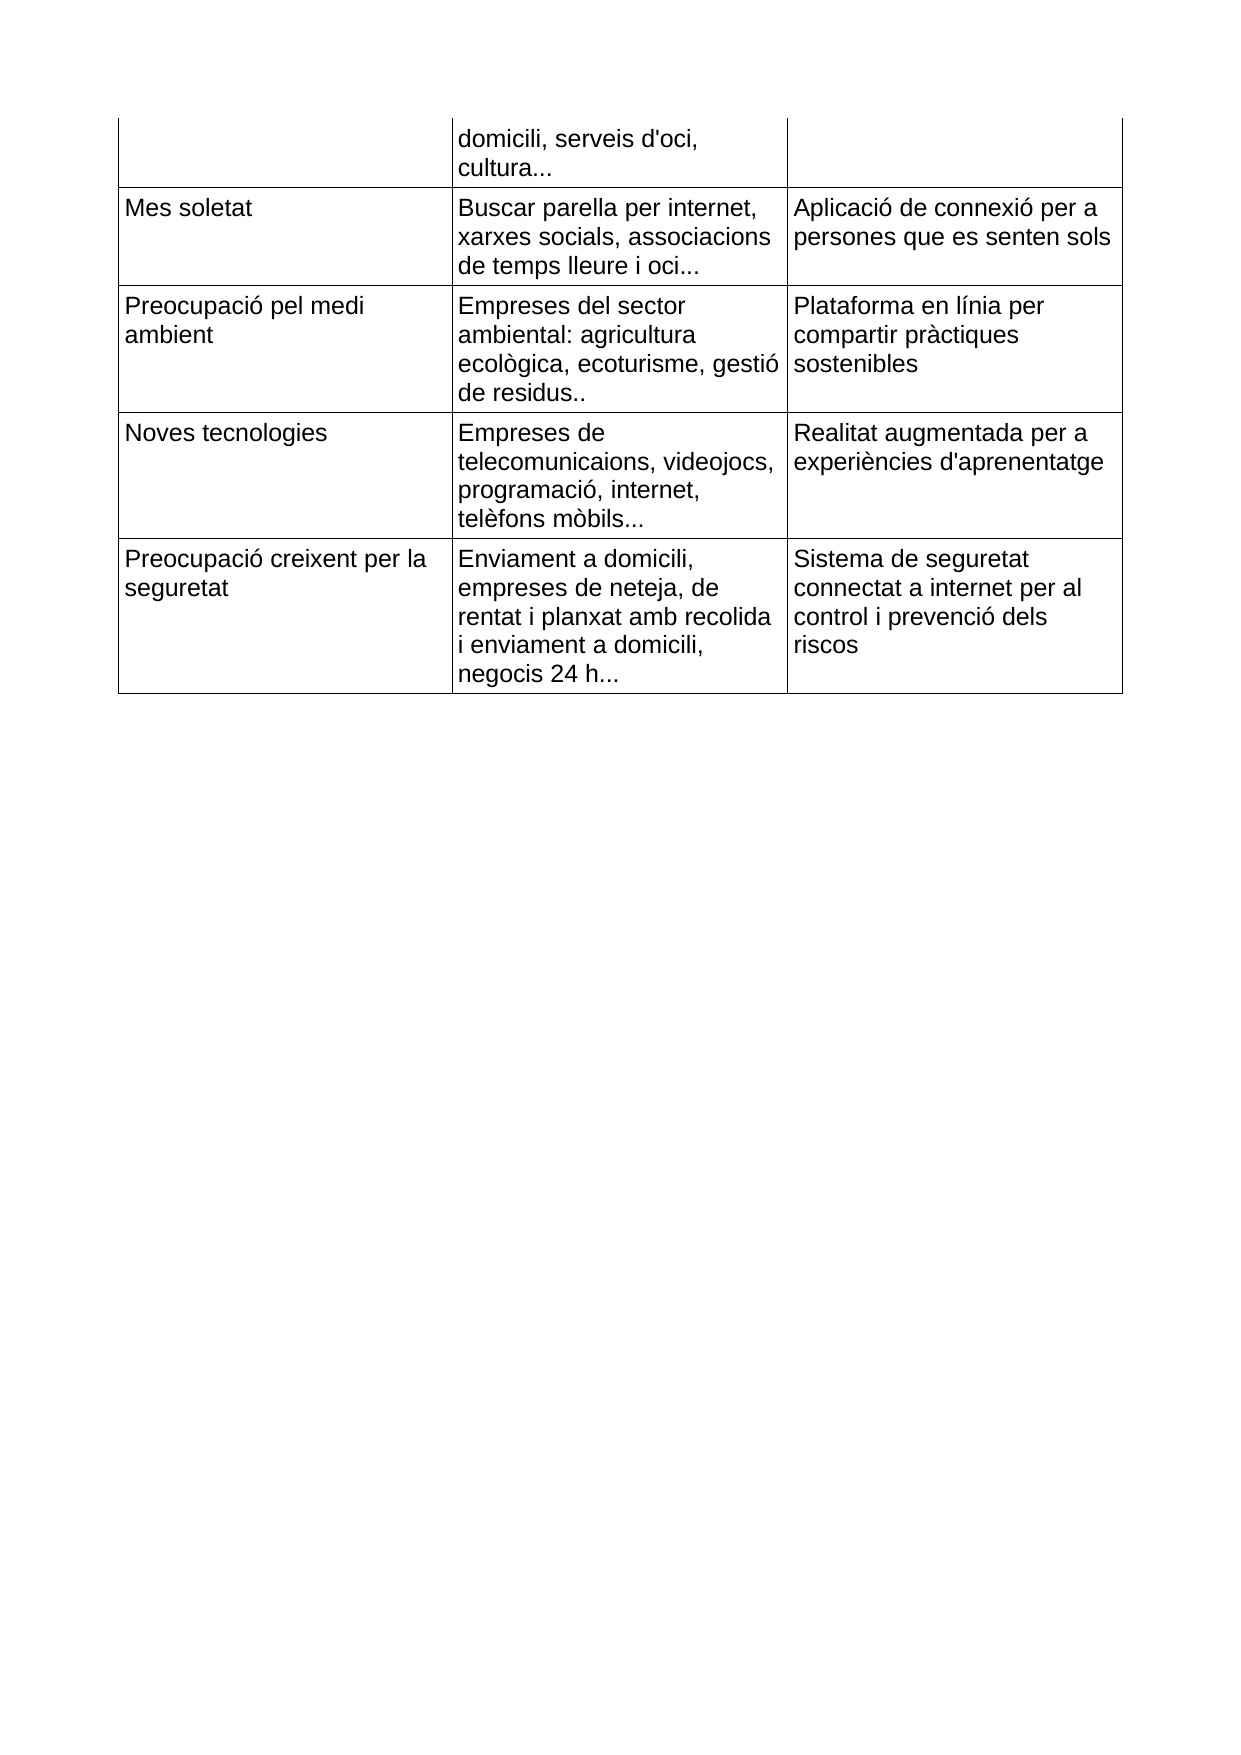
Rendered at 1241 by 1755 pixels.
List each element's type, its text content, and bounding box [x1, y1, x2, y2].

table_cell Enviament a domicili, empreses de neteja, de rentat i planxat amb recolida i enviament a domicili, negocis 24 h... [453, 539, 787, 693]
table_cell Preocupació creixent per la seguretat [119, 539, 452, 693]
table_cell Aplicació de connexió per a persones que es senten sols [788, 188, 1122, 285]
table_cell Plataforma en línia per compartir pràctiques sostenibles [788, 286, 1122, 412]
table_cell Buscar parella per internet, xarxes socials, associacions de temps lleure i oci... [453, 188, 787, 285]
table_cell Empreses del sector ambiental: agricultura ecològica, ecoturisme, gestió de residus.. [453, 286, 787, 412]
table_cell Preocupació pel medi ambient [119, 286, 452, 412]
table_cell Sistema de seguretat connectat a internet per al control i prevenció dels riscos [788, 539, 1122, 693]
table_cell Empreses de telecomunicaions, videojocs, programació, internet, telèfons mòbils... [453, 413, 787, 538]
table_header [788, 118, 1122, 187]
table_header [119, 118, 452, 187]
table_cell Mes soletat [119, 188, 452, 285]
table_cell Realitat augmentada per a experiències d'aprenentatge [788, 413, 1122, 538]
table_cell Noves tecnologies [119, 413, 452, 538]
table_header domicili, serveis d'oci, cultura... [453, 118, 787, 187]
